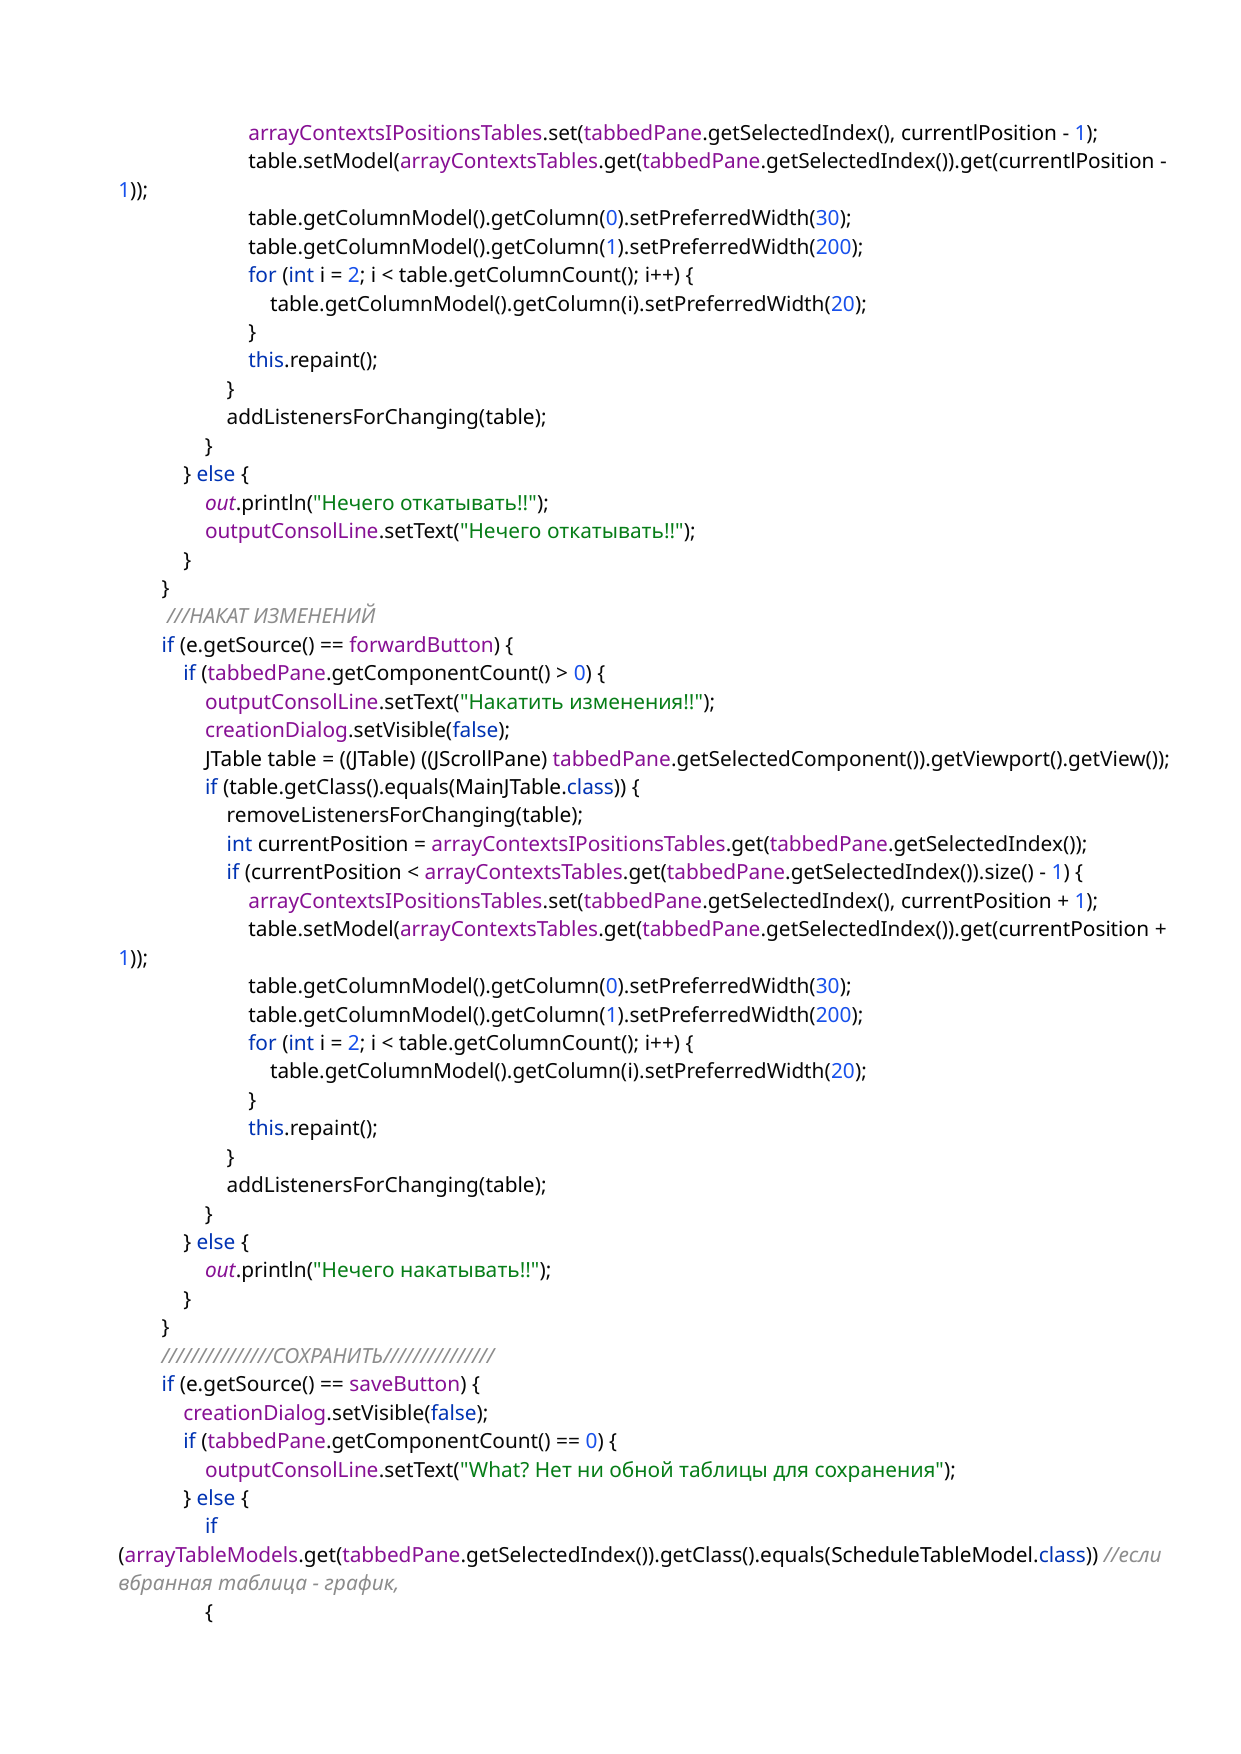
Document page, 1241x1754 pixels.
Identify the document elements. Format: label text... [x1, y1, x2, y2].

text arrayContextsIPositionsTables.set(tabbedPane.getSelectedIndex(), currentlPosition - 1); table.setModel(arrayContextsTables.get(tabbedPane.getSelectedIndex()).get(currentlPosition - 1)); table.getColumnModel().getColumn(0).setPreferredWidth(30); table.getColumnModel().getColumn(1).setPreferredWidth(200); for (int i = 2; i < table.getColumnCount(); i++) { table.getColumnModel().getColumn(i).setPreferredWidth(20); } this.repaint(); } addListenersForChanging(table); } } else { out.println("Нечего откатывать!!"); outputConsolLine.setText("Нечего откатывать!!"); } } ///НАКАТ ИЗМЕНЕНИЙ if (e.getSource() == forwardButton) { if (tabbedPane.getComponentCount() > 0) { outputConsolLine.setText("Накатить изменения!!"); creationDialog.setVisible(false); JTable table = ((JTable) ((JScrollPane) tabbedPane.getSelectedComponent()).getViewport().getView()); if (table.getClass().equals(MainJTable.class)) { removeListenersForChanging(table); int currentPosition = arrayContextsIPositionsTables.get(tabbedPane.getSelectedIndex()); if (currentPosition < arrayContextsTables.get(tabbedPane.getSelectedIndex()).size() - 1) { arrayContextsIPositionsTables.set(tabbedPane.getSelectedIndex(), currentPosition + 1); table.setModel(arrayContextsTables.get(tabbedPane.getSelectedIndex()).get(currentPosition + 1)); table.getColumnModel().getColumn(0).setPreferredWidth(30); table.getColumnModel().getColumn(1).setPreferredWidth(200); for (int i = 2; i < table.getColumnCount(); i++) { table.getColumnModel().getColumn(i).setPreferredWidth(20); } this.repaint(); } addListenersForChanging(table); } } else { out.println("Нечего накатывать!!"); } } ///////////////СОХРАНИТЬ/////////////// if (e.getSource() == saveButton) { creationDialog.setVisible(false); if (tabbedPane.getComponentCount() == 0) { outputConsolLine.setText("What? Нет ни обной таблицы для сохранения"); } else { if (arrayTableModels.get(tabbedPane.getSelectedIndex()).getClass().equals(ScheduleTableModel.class)) //если вбранная таблица - график, { [118, 118, 1176, 1625]
